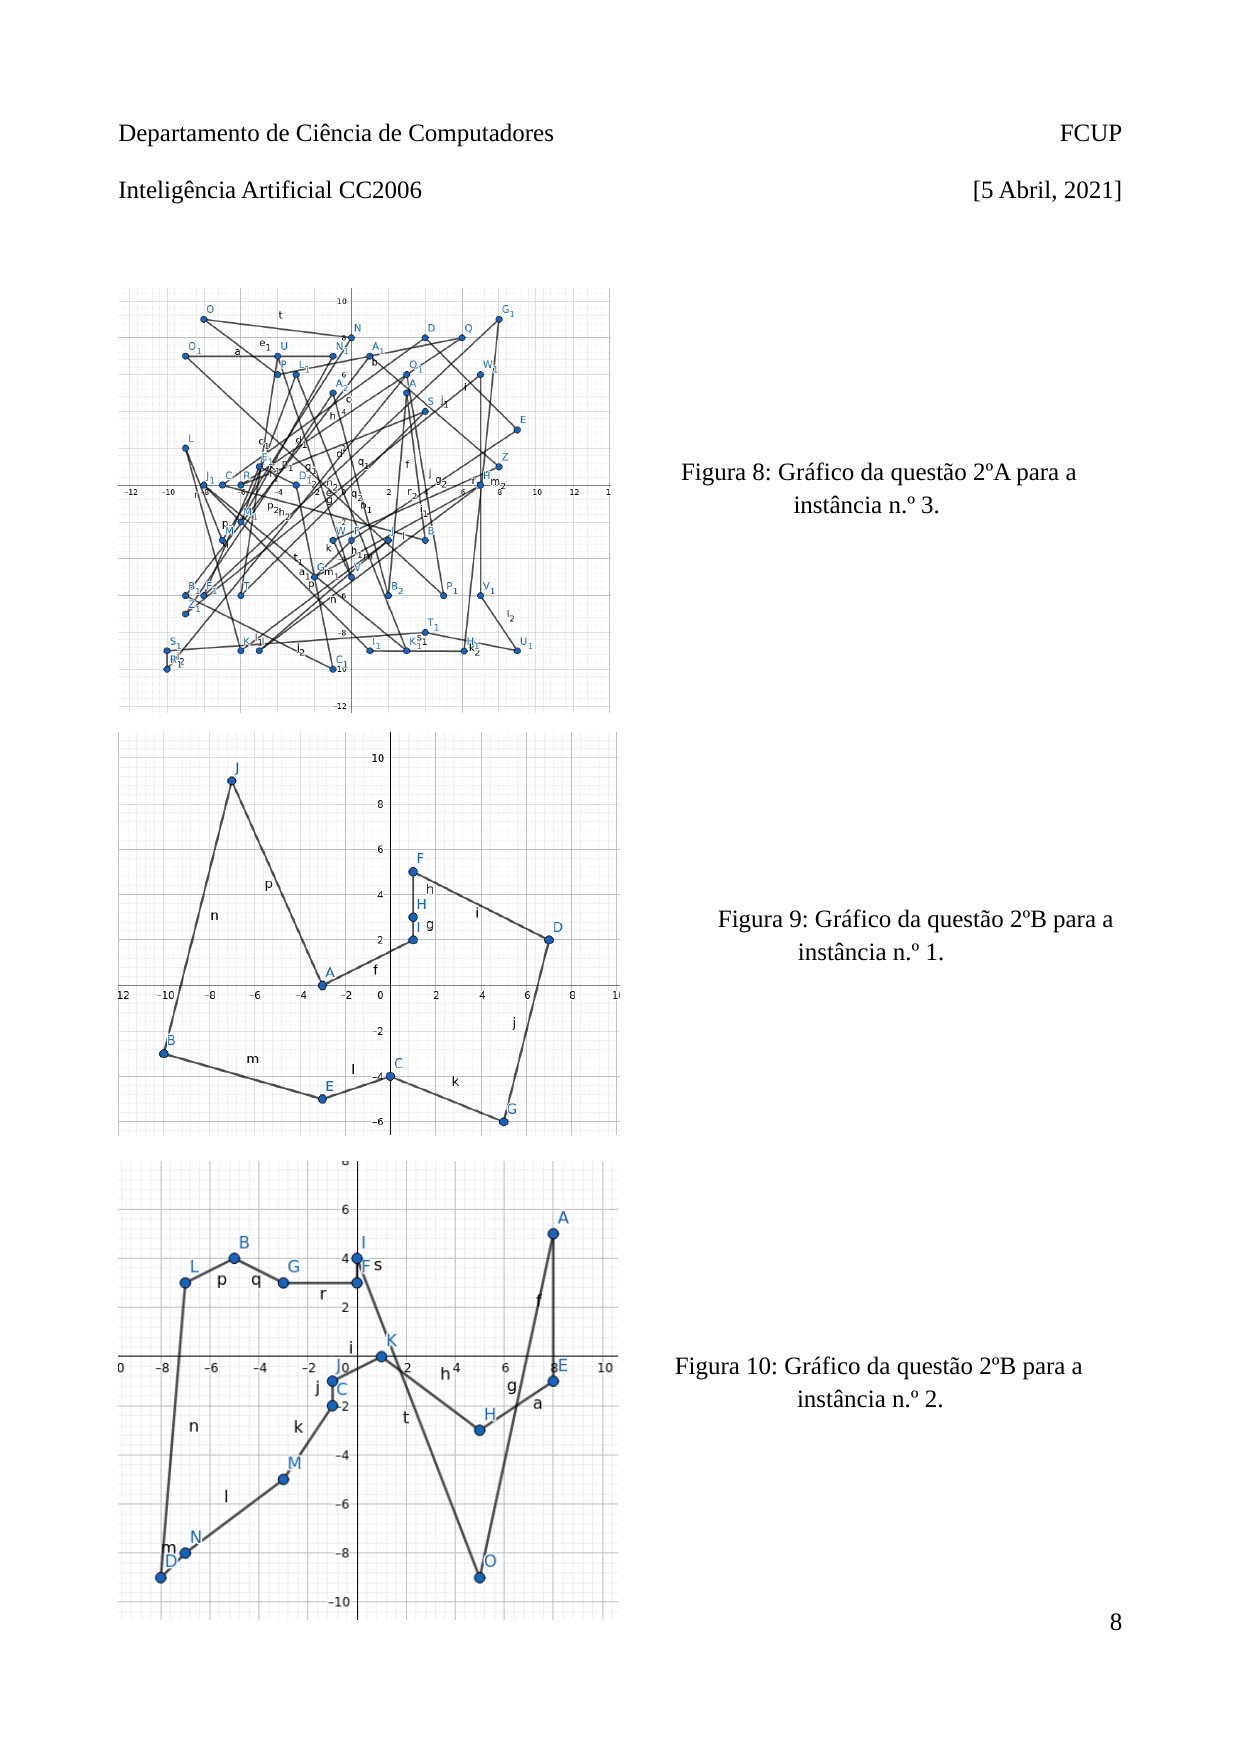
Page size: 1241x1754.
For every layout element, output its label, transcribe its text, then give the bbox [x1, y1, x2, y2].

picture [118, 288, 612, 713]
picture [118, 1161, 619, 1620]
text Figura 9: Gráfico da questão 2ºB para a instância n.º 1. [620, 871, 1122, 966]
text Figura 8: Gráfico da questão 2ºA para a instância n.º 3. [612, 424, 1122, 519]
text Figura 10: Gráfico da questão 2ºB para a instância n.º 2. [619, 1318, 1122, 1413]
picture [118, 732, 620, 1135]
